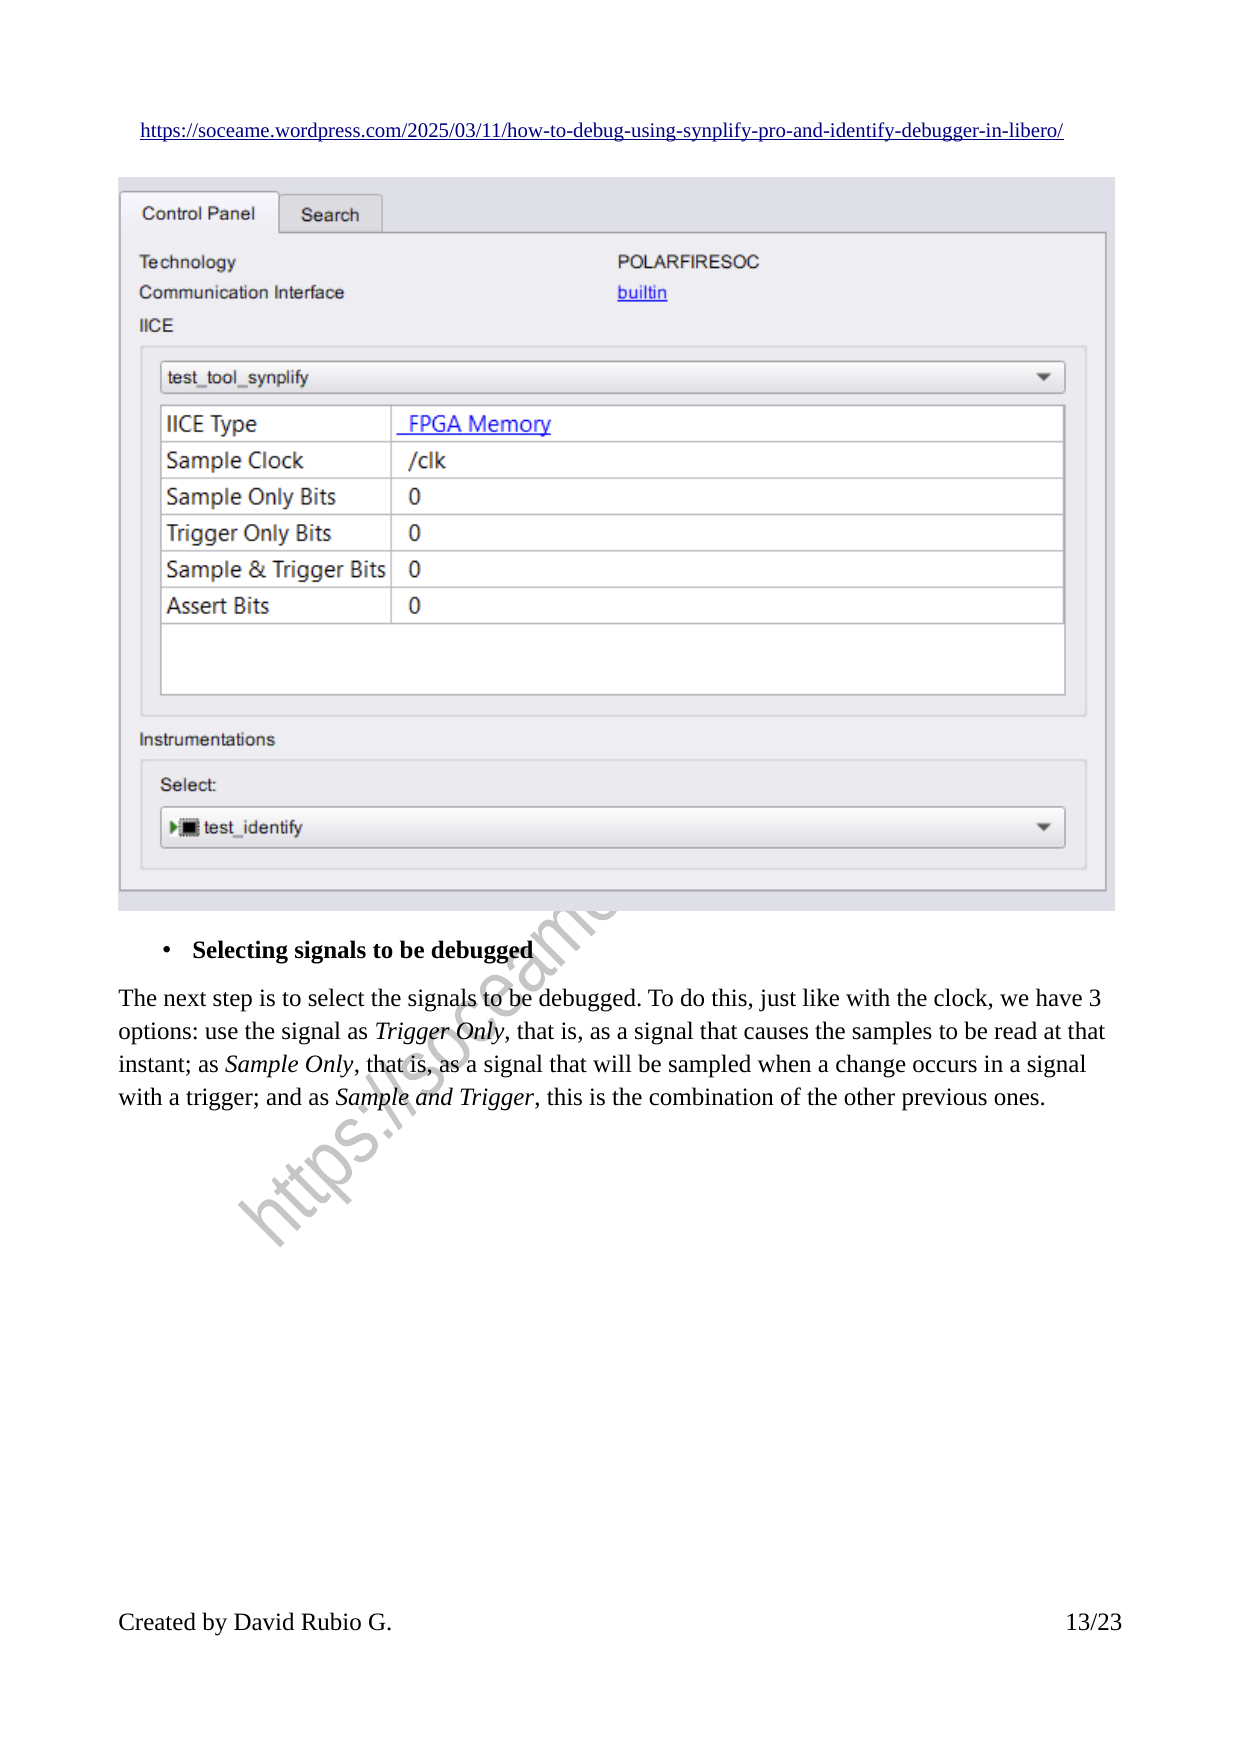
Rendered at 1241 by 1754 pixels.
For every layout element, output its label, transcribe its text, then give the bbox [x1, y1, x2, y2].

list Selecting signals to be debugged [162, 935, 557, 964]
text The next step is to select the signals to be debugged. To do this, just like with the clock, we have 3 options: use the signal as Trigger Only, that is, as a signal that causes the samples to be read at that instant; as Sample Only, that is, as a signal that will be sampled when a change occurs in a signal with a trigger; and as Sample and Trigger, this is the combination of the other previous ones. [118, 983, 1122, 1111]
picture [118, 177, 1116, 911]
list [543, 935, 1122, 964]
